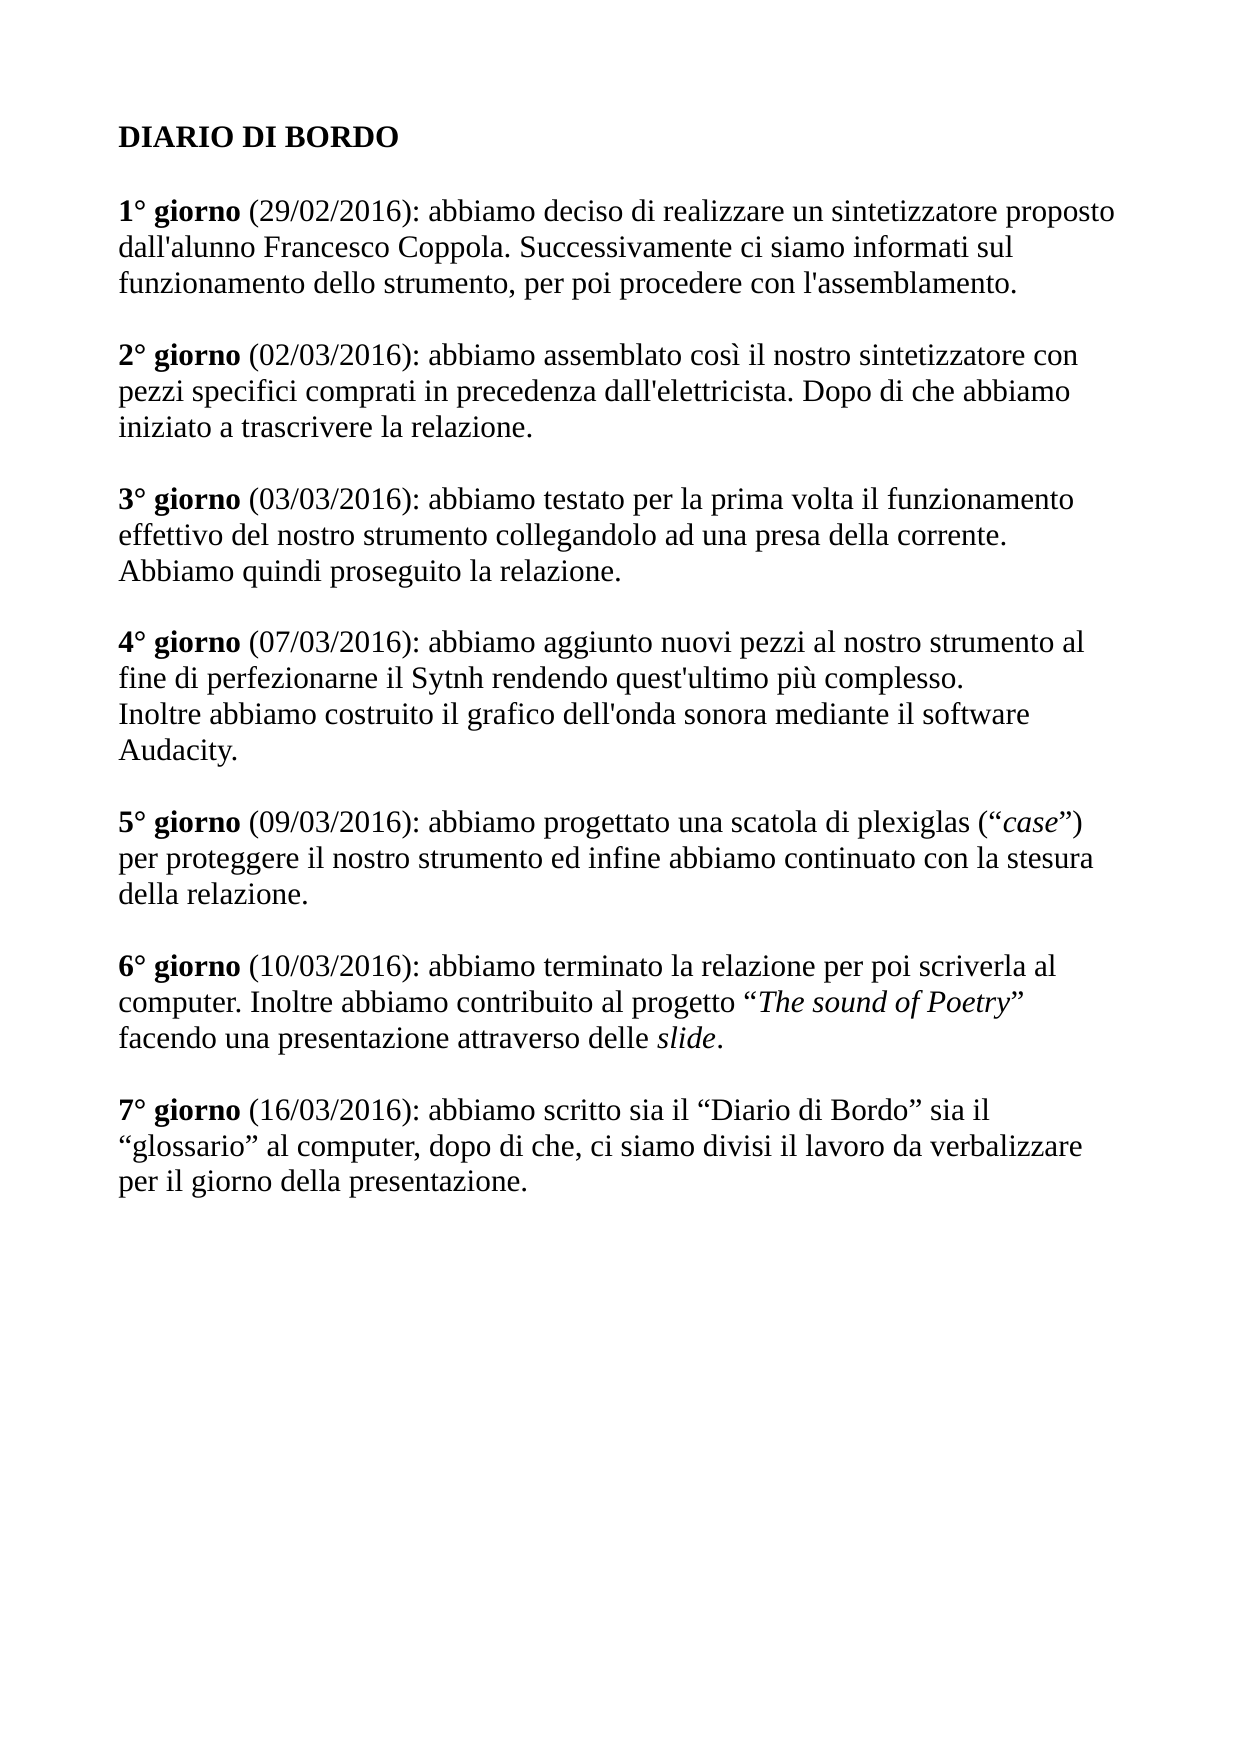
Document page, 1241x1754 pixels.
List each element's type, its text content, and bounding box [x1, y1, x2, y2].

text 4° giorno (07/03/2016): abbiamo aggiunto nuovi pezzi al nostro strumento al fine di perfezionarne il Sytnh rendendo quest'ultimo più complesso. [118, 624, 1122, 696]
text Abbiamo quindi proseguito la relazione. [118, 552, 1122, 588]
text Inoltre abbiamo costruito il grafico dell'onda sonora mediante il software Audacity. [118, 696, 1122, 767]
text 2° giorno (02/03/2016): abbiamo assemblato così il nostro sintetizzatore con pezzi specifici comprati in precedenza dall'elettricista. Dopo di che abbiamo iniziato a trascrivere la relazione. [118, 336, 1122, 444]
text 3° giorno (03/03/2016): abbiamo testato per la prima volta il funzionamento effettivo del nostro strumento collegandolo ad una presa della corrente. [118, 480, 1122, 552]
text 7° giorno (16/03/2016): abbiamo scritto sia il “Diario di Bordo” sia il “glossario” al computer, dopo di che, ci siamo divisi il lavoro da verbalizzare per il giorno della presentazione. [118, 1091, 1122, 1199]
text DIARIO DI BORDO [118, 118, 1122, 154]
text 1° giorno (29/02/2016): abbiamo deciso di realizzare un sintetizzatore proposto dall'alunno Francesco Coppola. Successivamente ci siamo informati sul funzionamento dello strumento, per poi procedere con l'assemblamento. [118, 192, 1122, 300]
text 6° giorno (10/03/2016): abbiamo terminato la relazione per poi scriverla al computer. Inoltre abbiamo contribuito al progetto “The sound of Poetry” facendo una presentazione attraverso delle slide. [118, 947, 1122, 1055]
text 5° giorno (09/03/2016): abbiamo progettato una scatola di plexiglas (“case”) per proteggere il nostro strumento ed infine abbiamo continuato con la stesura della relazione. [118, 803, 1122, 911]
